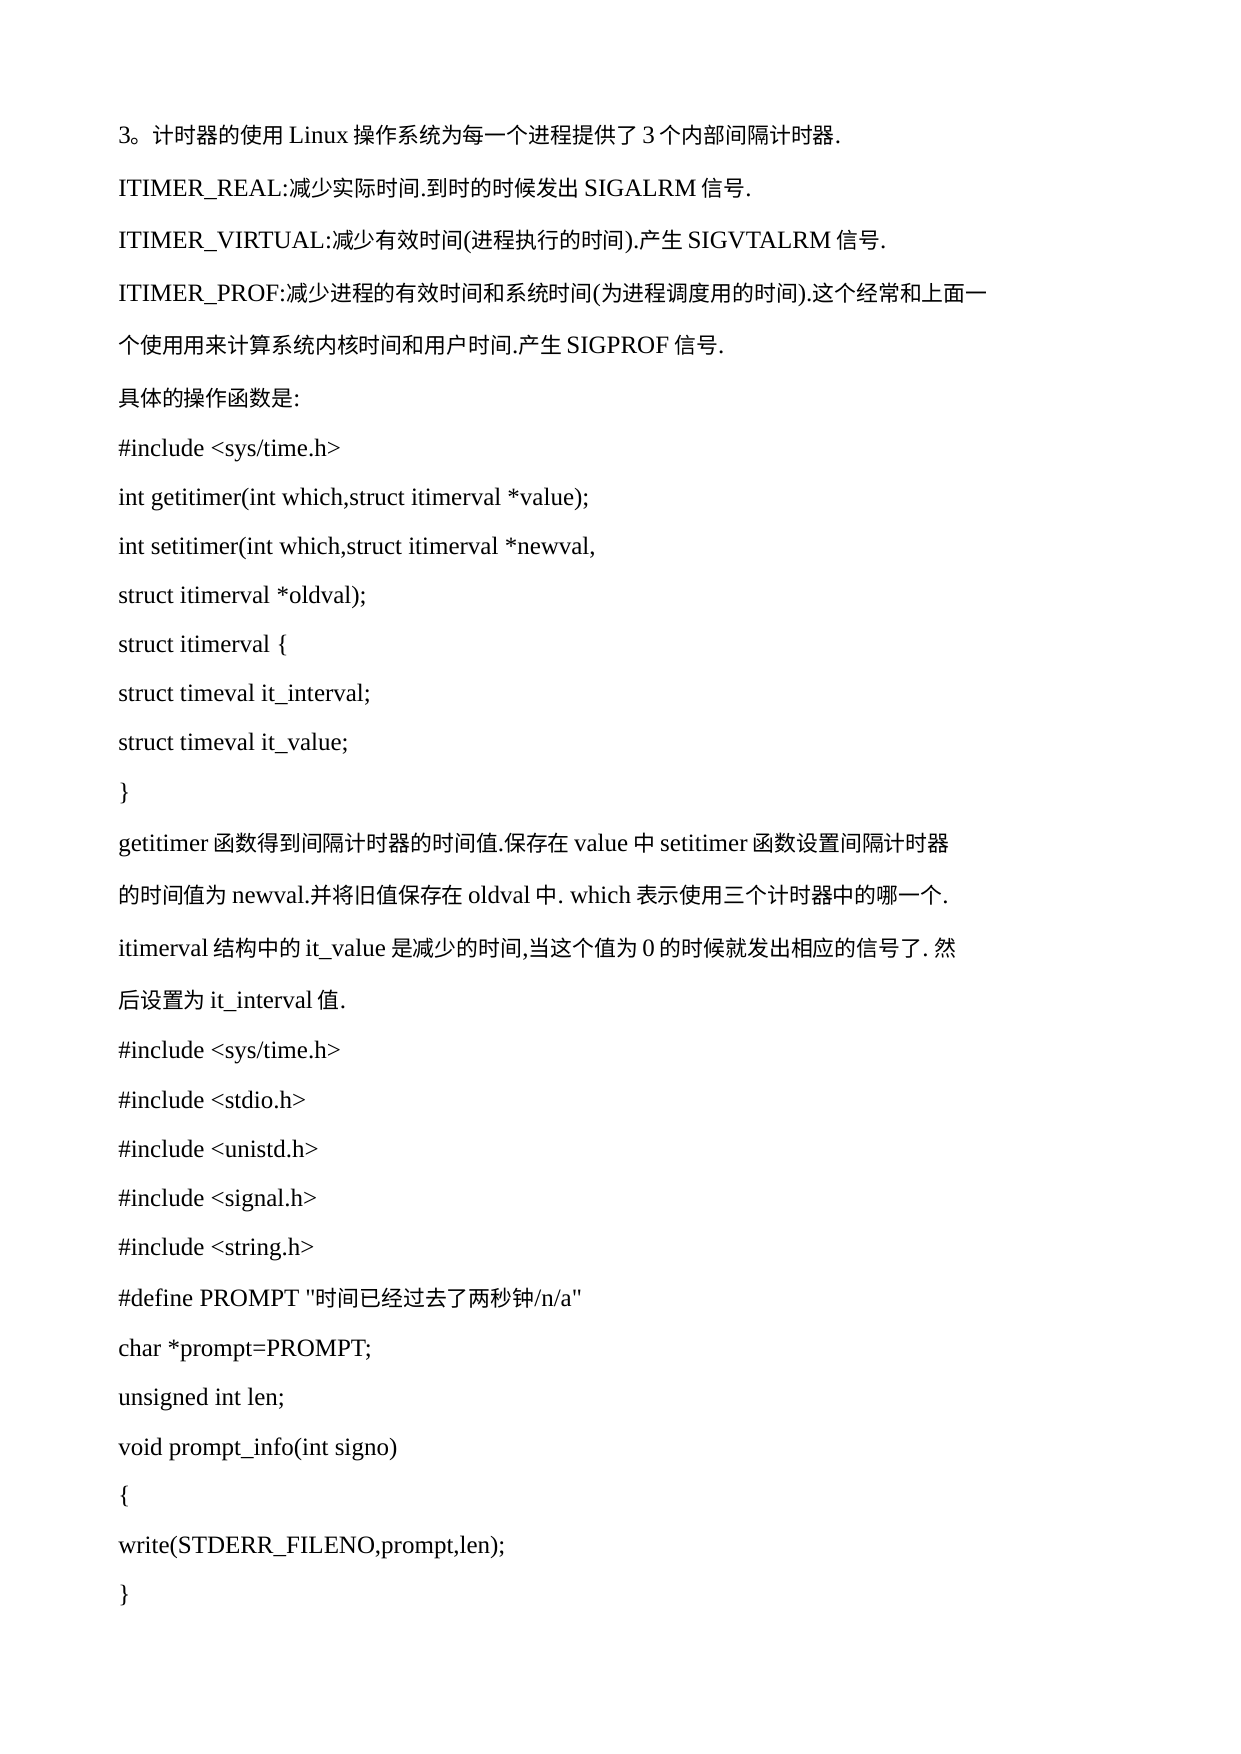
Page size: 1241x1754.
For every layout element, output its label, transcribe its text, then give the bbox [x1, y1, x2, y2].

text 后设置为it_interval值. [118, 983, 1122, 1015]
text struct itimerval { [118, 629, 1122, 658]
text { [118, 1481, 1122, 1509]
text 的时间值为newval.并将旧值保存在oldval中. which表示使用三个计时器中的哪一个. [118, 878, 1122, 910]
text 3。计时器的使用 Linux操作系统为每一个进程提供了3个内部间隔计时器. [118, 118, 1122, 150]
text #include <unistd.h> [118, 1134, 1122, 1162]
text struct timeval it_interval; [118, 678, 1122, 707]
text 个使用用来计算系统内核时间和用户时间.产生SIGPROF信号. [118, 328, 1122, 360]
text #define PROMPT "时间已经过去了两秒钟/n/a" [118, 1281, 1122, 1313]
text #include <sys/time.h> [118, 433, 1122, 462]
text #include <stdio.h> [118, 1085, 1122, 1113]
text ITIMER_PROF:减少进程的有效时间和系统时间(为进程调度用的时间).这个经常和上面一 [118, 276, 1122, 307]
text } [118, 777, 1122, 805]
text ITIMER_VIRTUAL:减少有效时间(进程执行的时间).产生SIGVTALRM信号. [118, 223, 1122, 255]
text } [118, 1579, 1122, 1607]
text itimerval结构中的it_value是减少的时间,当这个值为0的时候就发出相应的信号了. 然 [118, 931, 1122, 962]
text char *prompt=PROMPT; [118, 1333, 1122, 1362]
text int setitimer(int which,struct itimerval *newval, [118, 531, 1122, 560]
text struct timeval it_value; [118, 727, 1122, 756]
text #include <sys/time.h> [118, 1036, 1122, 1064]
text getitimer函数得到间隔计时器的时间值.保存在value中 setitimer函数设置间隔计时器 [118, 826, 1122, 857]
text #include <signal.h> [118, 1183, 1122, 1212]
text write(STDERR_FILENO,prompt,len); [118, 1530, 1122, 1558]
text int getitimer(int which,struct itimerval *value); [118, 482, 1122, 511]
text void prompt_info(int signo) [118, 1432, 1122, 1460]
text unsigned int len; [118, 1382, 1122, 1411]
text #include <string.h> [118, 1232, 1122, 1261]
text 具体的操作函数是: [118, 381, 1122, 412]
text ITIMER_REAL:减少实际时间.到时的时候发出SIGALRM信号. [118, 171, 1122, 202]
text struct itimerval *oldval); [118, 580, 1122, 609]
